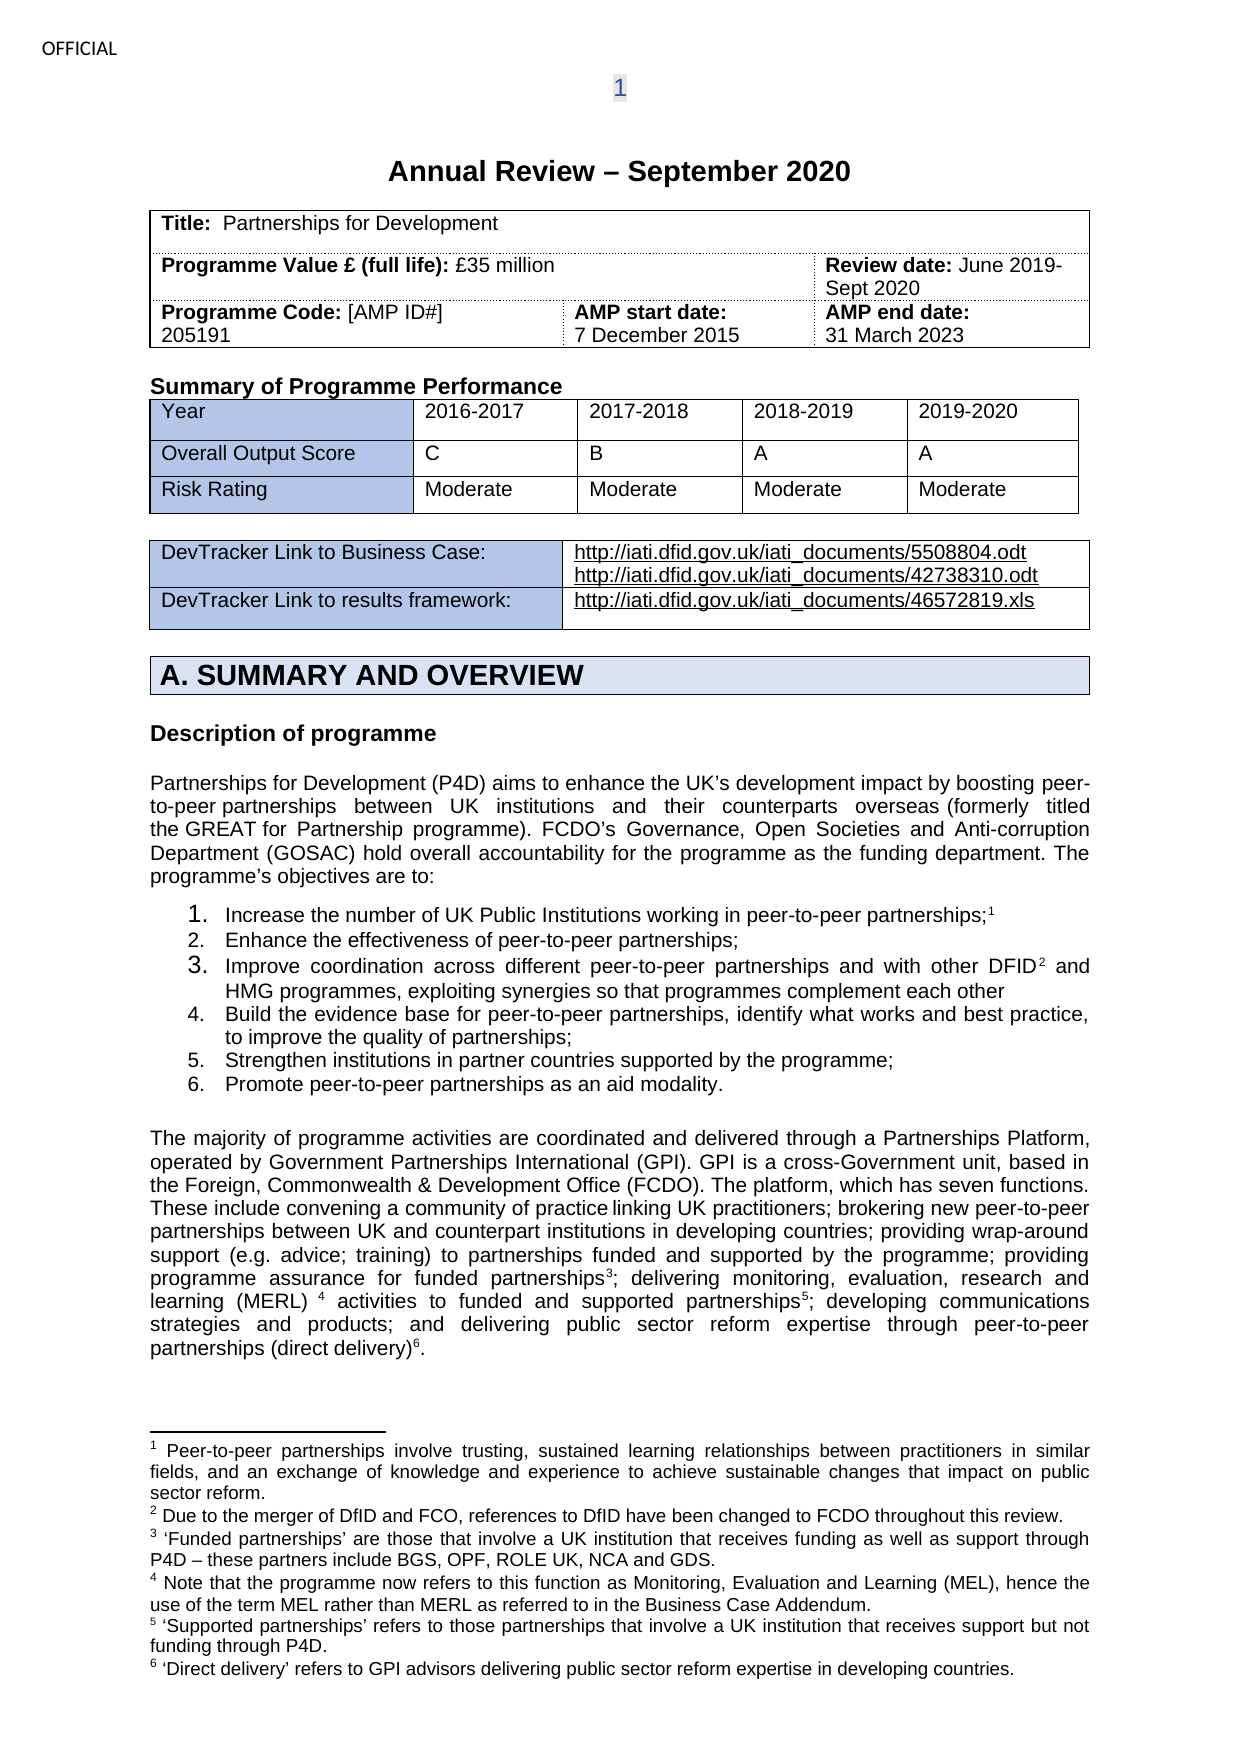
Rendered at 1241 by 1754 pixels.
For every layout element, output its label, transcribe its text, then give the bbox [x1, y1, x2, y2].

table_cell Review date: June 2019-Sept 2020 [814, 253, 1089, 300]
list Improve coordination across different peer-to-peer partnerships and with other DFID and HMG programmes, exploiting synergies so that programmes complement each other [187, 951, 1090, 1002]
table_header Title: Partnerships for Development [151, 211, 1089, 253]
table_cell Moderate [743, 477, 907, 513]
table_cell Programme Code: [AMP ID#] 205191 [151, 300, 563, 347]
table_cell Moderate [414, 477, 577, 513]
table_header 2017-2018 [578, 400, 742, 440]
text Description of programme [150, 720, 1090, 746]
table_header 2016-2017 [414, 400, 577, 440]
table_cell Moderate [578, 477, 742, 513]
table_cell Risk Rating [151, 477, 413, 513]
table_cell AMP end date: 31 March 2023 [814, 300, 1089, 347]
table_cell AMP start date: 7 December 2015 [563, 300, 814, 347]
text ‘Funded partnerships’ are those that involve a UK institution that receives funding as well as support through P4D – these partners include BGS, OPF, ROLE UK, NCA and GDS. [150, 1527, 1090, 1571]
text A. SUMMARY AND OVERVIEW [151, 657, 1089, 694]
table_cell A [908, 441, 1078, 476]
table_header 2019-2020 [908, 400, 1078, 440]
list Increase the number of UK Public Institutions working in peer-to-peer partnerships; [187, 900, 1090, 928]
table_cell Programme Value £ (full life): £35 million [151, 253, 814, 300]
text Note that the programme now refers to this function as Monitoring, Evaluation and Learning (MEL), hence the use of the term MEL rather than MERL as referred to in the Business Case Addendum. [150, 1571, 1090, 1615]
list Peer-to-peer partnerships involve trusting, sustained learning relationships between practitioners in similar fields, and an exchange of knowledge and experience to achieve sustainable changes that impact on public sector reform. [150, 1438, 1090, 1503]
list Promote peer-to-peer partnerships as an aid modality. [187, 1072, 1090, 1095]
list Build the evidence base for peer-to-peer partnerships, identify what works and best practice, to improve the quality of partnerships; [187, 1002, 1090, 1049]
table_header Year [151, 400, 413, 440]
text Partnerships for Development (P4D) aims to enhance the UK’s development impact by boosting peer-to-peer partnerships between UK institutions and their counterparts overseas (formerly titled the GREAT for Partnership programme). FCDO’s Governance, Open Societies and Anti-corruption Department (GOSAC) hold overall accountability for the programme as the funding department. The programme’s objectives are to: [150, 772, 1090, 888]
subtitle Annual Review – September 2020 [150, 154, 1090, 187]
table_cell A [743, 441, 907, 476]
list Enhance the effectiveness of peer-to-peer partnerships; [187, 928, 1090, 951]
list Strengthen institutions in partner countries supported by the programme; [187, 1049, 1090, 1072]
table_cell B [578, 441, 742, 476]
table_cell C [414, 441, 577, 476]
table_header 2018-2019 [743, 400, 907, 440]
text ‘Direct delivery’ refers to GPI advisors delivering public sector reform expertise in developing countries. [150, 1657, 1090, 1680]
table_header DevTracker Link to Business Case: [150, 541, 562, 587]
text Summary of Programme Performance [150, 373, 1090, 399]
table_header http://iati.dfid.gov.uk/iati_documents/5508804.odt http://iati.dfid.gov.uk/iati_documents/42738310.odt [563, 541, 1089, 587]
table_cell DevTracker Link to results framework: [150, 588, 562, 629]
text The majority of programme activities are coordinated and delivered through a Partnerships Platform, operated by Government Partnerships International (GPI). GPI is a cross-Government unit, based in the Foreign, Commonwealth & Development Office (FCDO). The platform, which has seven functions. These include convening a community of practice linking UK practitioners; brokering new peer-to-peer partnerships between UK and counterpart institutions in developing countries; providing wrap-around support (e.g. advice; training) to partnerships funded and supported by the programme; providing programme assurance for funded partnerships; delivering monitoring, evaluation, research and learning (MERL) activities to funded and supported partnerships; developing communications strategies and products; and delivering public sector reform expertise through peer-to-peer partnerships (direct delivery). [150, 1127, 1090, 1359]
table_cell Overall Output Score [151, 441, 413, 476]
text ‘Supported partnerships’ refers to those partnerships that involve a UK institution that receives support but not funding through P4D. [150, 1615, 1090, 1657]
table_cell Moderate [908, 477, 1078, 513]
table_cell http://iati.dfid.gov.uk/iati_documents/46572819.xls [563, 588, 1089, 629]
list Due to the merger of DfID and FCO, references to DfID have been changed to FCDO throughout this review. [150, 1503, 1090, 1527]
